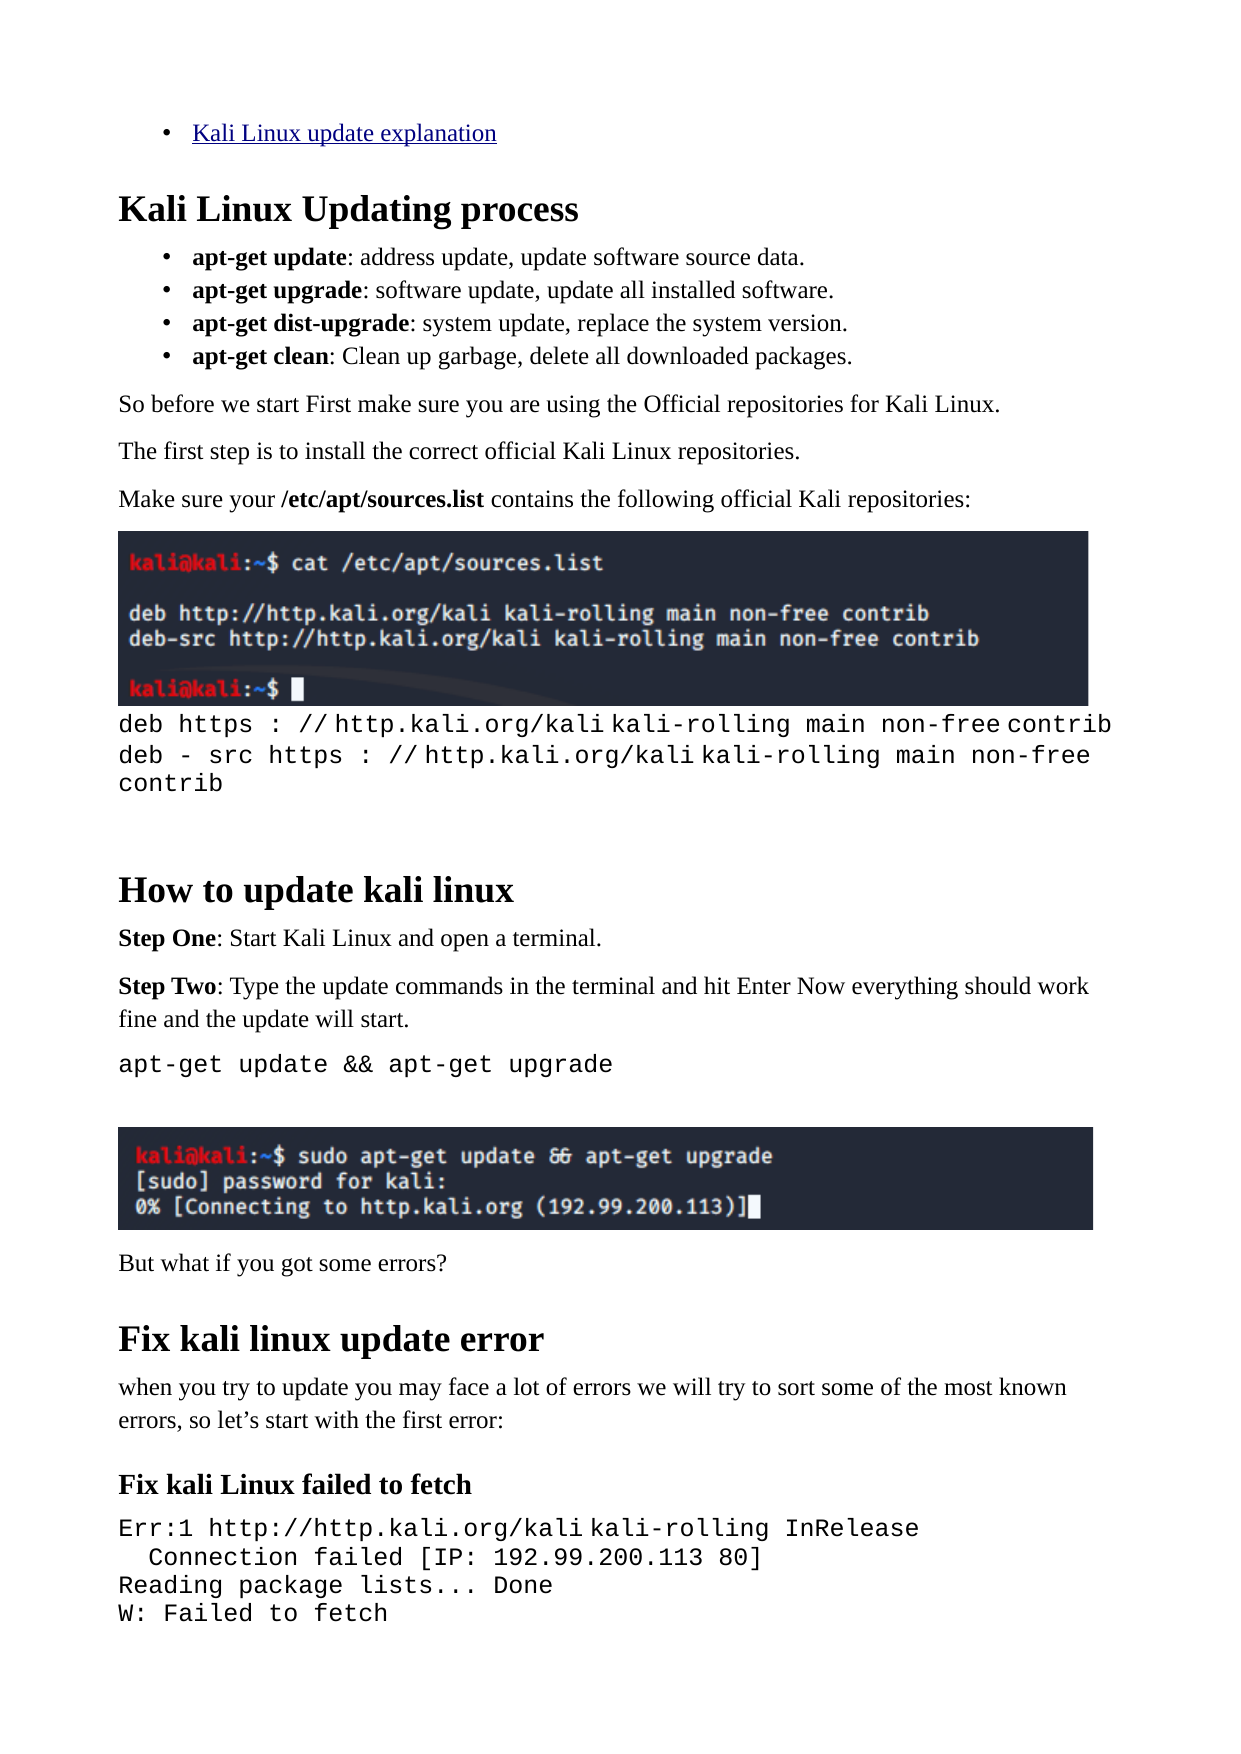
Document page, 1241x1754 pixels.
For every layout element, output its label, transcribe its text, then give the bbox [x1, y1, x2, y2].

list apt-get dist-upgrade: system update, replace the system version. [162, 308, 1122, 337]
list apt-get update: address update, update software source data. [162, 242, 1122, 271]
list apt-get clean: Clean up garbage, delete all downloaded packages. [162, 341, 1122, 370]
text So before we start First make sure you are using the Official repositories for Kali Linux. [118, 389, 1122, 418]
picture [118, 1127, 1094, 1230]
list Kali Linux update explanation [162, 118, 1122, 147]
subtitle How to update kali linux [118, 868, 1122, 911]
subtitle Kali Linux Updating process [118, 187, 1122, 230]
table_header deb https : // http.kali.org/kali kali-rolling main non-free contrib deb - src https : // http.kali.org/kali kali-rolling main non-free contrib [118, 709, 1122, 799]
subtitle Fix kali Linux failed to fetch [118, 1467, 1122, 1501]
subtitle Fix kali linux update error [118, 1316, 1122, 1359]
table_header Err:1 http://http.kali.org/kali kali-rolling InRelease Connection failed [IP: 192.99.200.113 80] Reading package lists... Done W: Failed to fetch [118, 1513, 1122, 1629]
text The first step is to install the correct official Kali Linux repositories. [118, 436, 1122, 465]
list apt-get upgrade: software update, update all installed software. [162, 275, 1122, 304]
picture [118, 531, 1089, 706]
text Make sure your /etc/apt/sources.list contains the following official Kali repositories: [118, 484, 1122, 513]
table_header apt-get update && apt-get upgrade [118, 1052, 619, 1080]
text Step Two: Type the update commands in the terminal and hit Enter Now everything should work fine and the update will start. [118, 971, 1122, 1033]
text Step One: Start Kali Linux and open a terminal. [118, 923, 1122, 952]
text But what if you got some errors? [118, 1248, 1122, 1277]
text when you try to update you may face a lot of errors we will try to sort some of the most known errors, so let’s start with the first error: [118, 1372, 1122, 1434]
